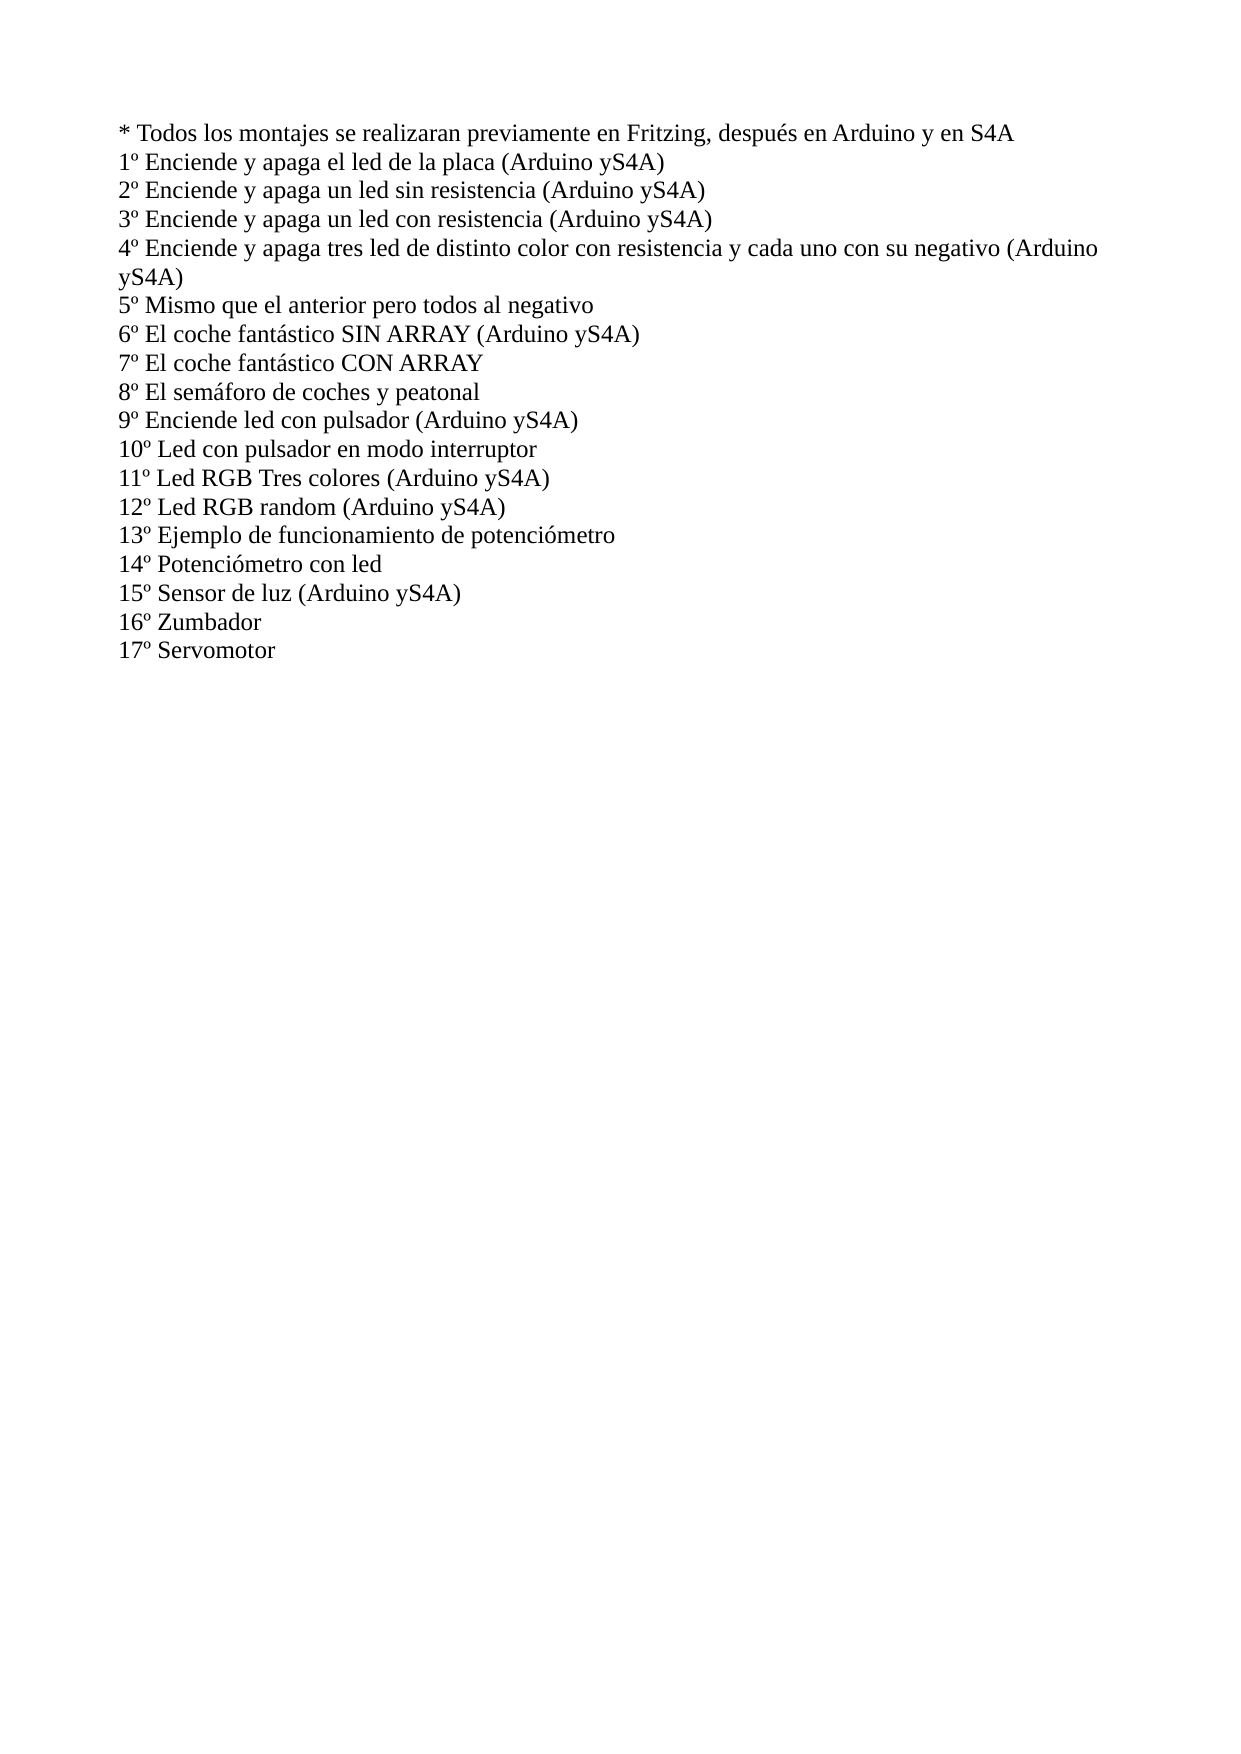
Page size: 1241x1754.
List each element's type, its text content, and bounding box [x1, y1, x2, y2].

text 17º Servomotor [118, 636, 1122, 664]
text 12º Led RGB random (Arduino yS4A) [118, 492, 1122, 521]
text 10º Led con pulsador en modo interruptor [118, 434, 1122, 463]
text 5º Mismo que el anterior pero todos al negativo [118, 291, 1122, 319]
text 13º Ejemplo de funcionamiento de potenciómetro [118, 521, 1122, 549]
text 14º Potenciómetro con led [118, 549, 1122, 578]
text 11º Led RGB Tres colores (Arduino yS4A) [118, 463, 1122, 492]
text 1º Enciende y apaga el led de la placa (Arduino yS4A) [118, 147, 1122, 176]
text 15º Sensor de luz (Arduino yS4A) [118, 578, 1122, 607]
text 4º Enciende y apaga tres led de distinto color con resistencia y cada uno con su negativo (Arduino yS4A) [118, 233, 1122, 291]
text 8º El semáforo de coches y peatonal [118, 377, 1122, 406]
text * Todos los montajes se realizaran previamente en Fritzing, después en Arduino y en S4A [118, 118, 1122, 147]
text 16º Zumbador [118, 607, 1122, 636]
text 3º Enciende y apaga un led con resistencia (Arduino yS4A) [118, 204, 1122, 233]
text 9º Enciende led con pulsador (Arduino yS4A) [118, 406, 1122, 434]
text 2º Enciende y apaga un led sin resistencia (Arduino yS4A) [118, 176, 1122, 204]
text 6º El coche fantástico SIN ARRAY (Arduino yS4A) [118, 319, 1122, 348]
text 7º El coche fantástico CON ARRAY [118, 348, 1122, 377]
